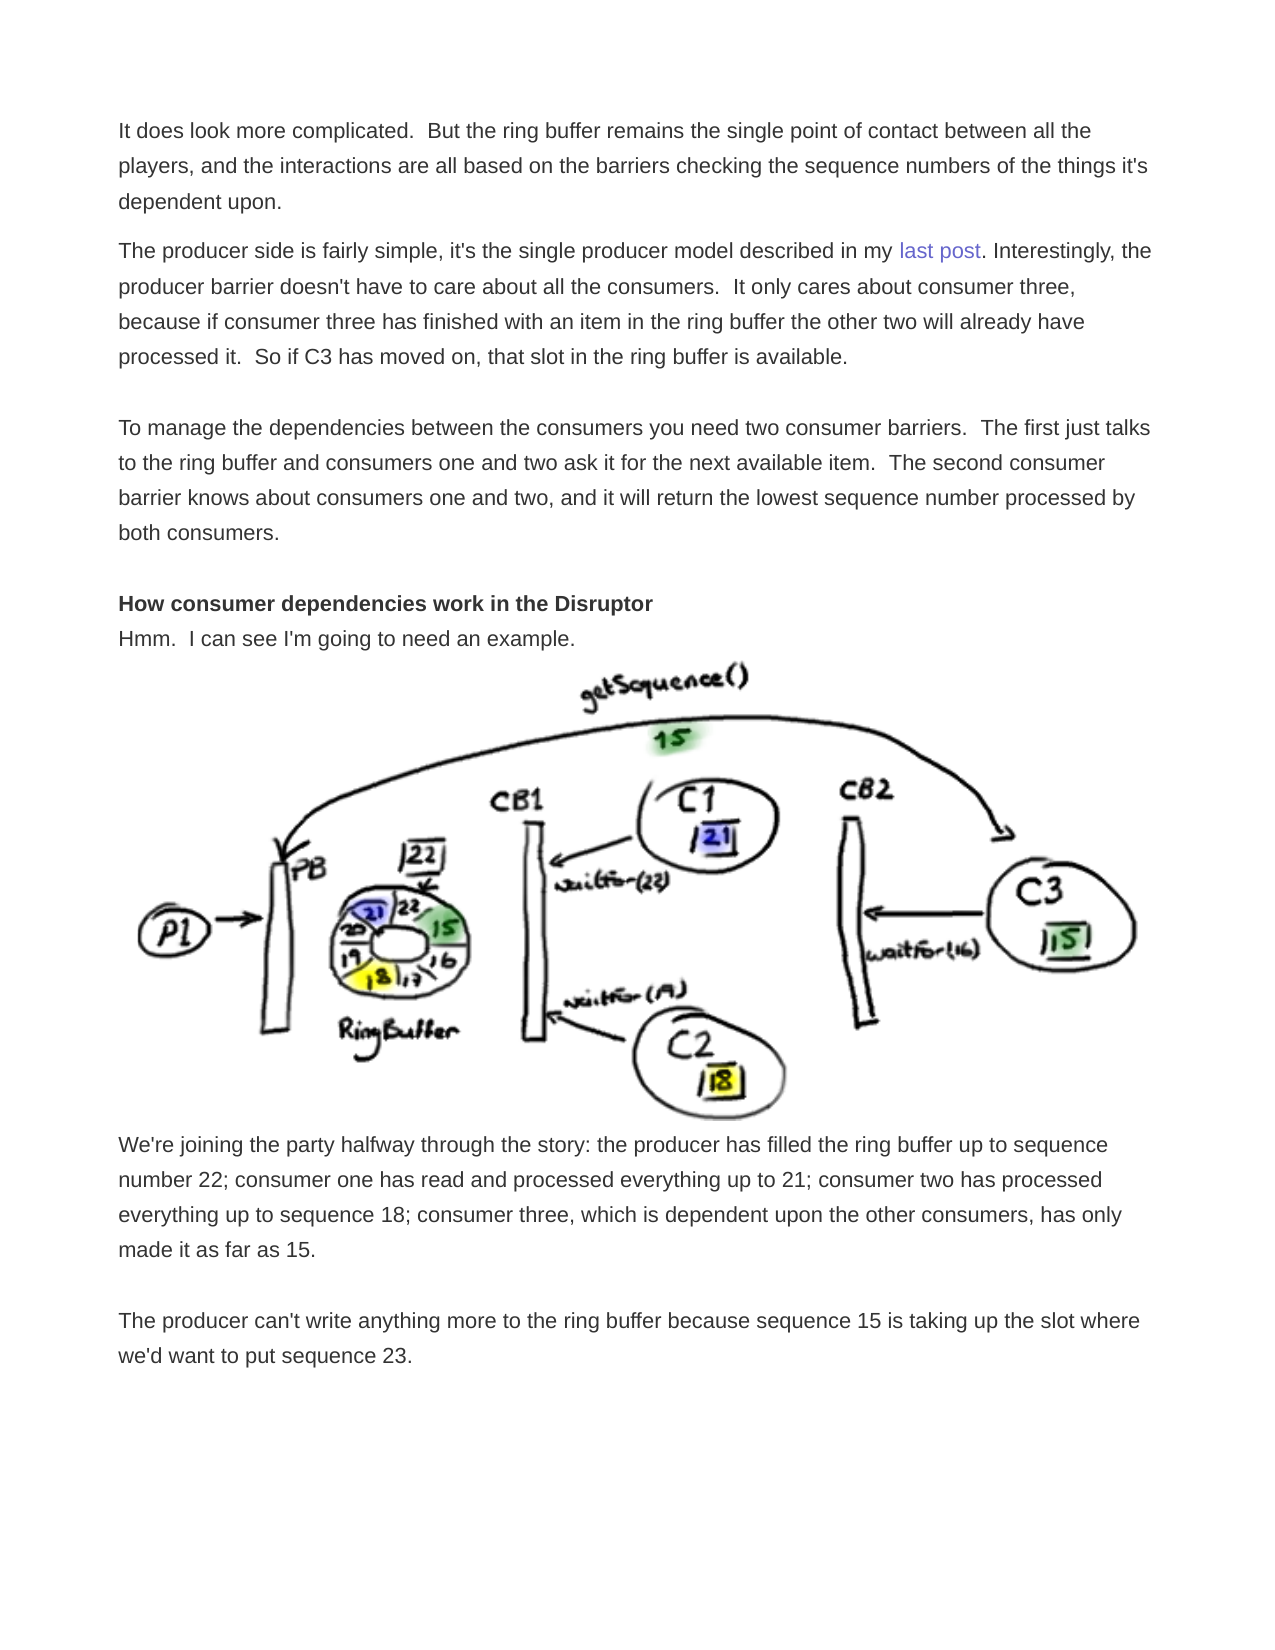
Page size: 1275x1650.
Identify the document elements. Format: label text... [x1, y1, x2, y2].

text It does look more complicated. But the ring buffer remains the single point of contact between all the players, and the interactions are all based on the barriers checking the sequence numbers of the things it's dependent upon. [118, 118, 1157, 214]
text The producer side is fairly simple, it's the single producer model described in my last post. Interestingly, the producer barrier doesn't have to care about all the consumers. It only cares about consumer three, because if consumer three has finished with an item in the ring buffer the other two will already have processed it. So if C3 has moved on, that slot in the ring buffer is available. To manage the dependencies between the consumers you need two consumer barriers. The first just talks to the ring buffer and consumers one and two ask it for the next available item. The second consumer barrier knows about consumers one and two, and it will return the lowest sequence number processed by both consumers. How consumer dependencies work in the Disruptor Hmm. I can see I'm going to need an example. [118, 238, 1157, 651]
picture [137, 660, 1138, 1121]
text We're joining the party halfway through the story: the producer has filled the ring buffer up to sequence number 22; consumer one has read and processed everything up to 21; consumer two has processed everything up to sequence 18; consumer three, which is dependent upon the other consumers, has only made it as far as 15. The producer can't write anything more to the ring buffer because sequence 15 is taking up the slot where we'd want to put sequence 23. [118, 1132, 1157, 1368]
